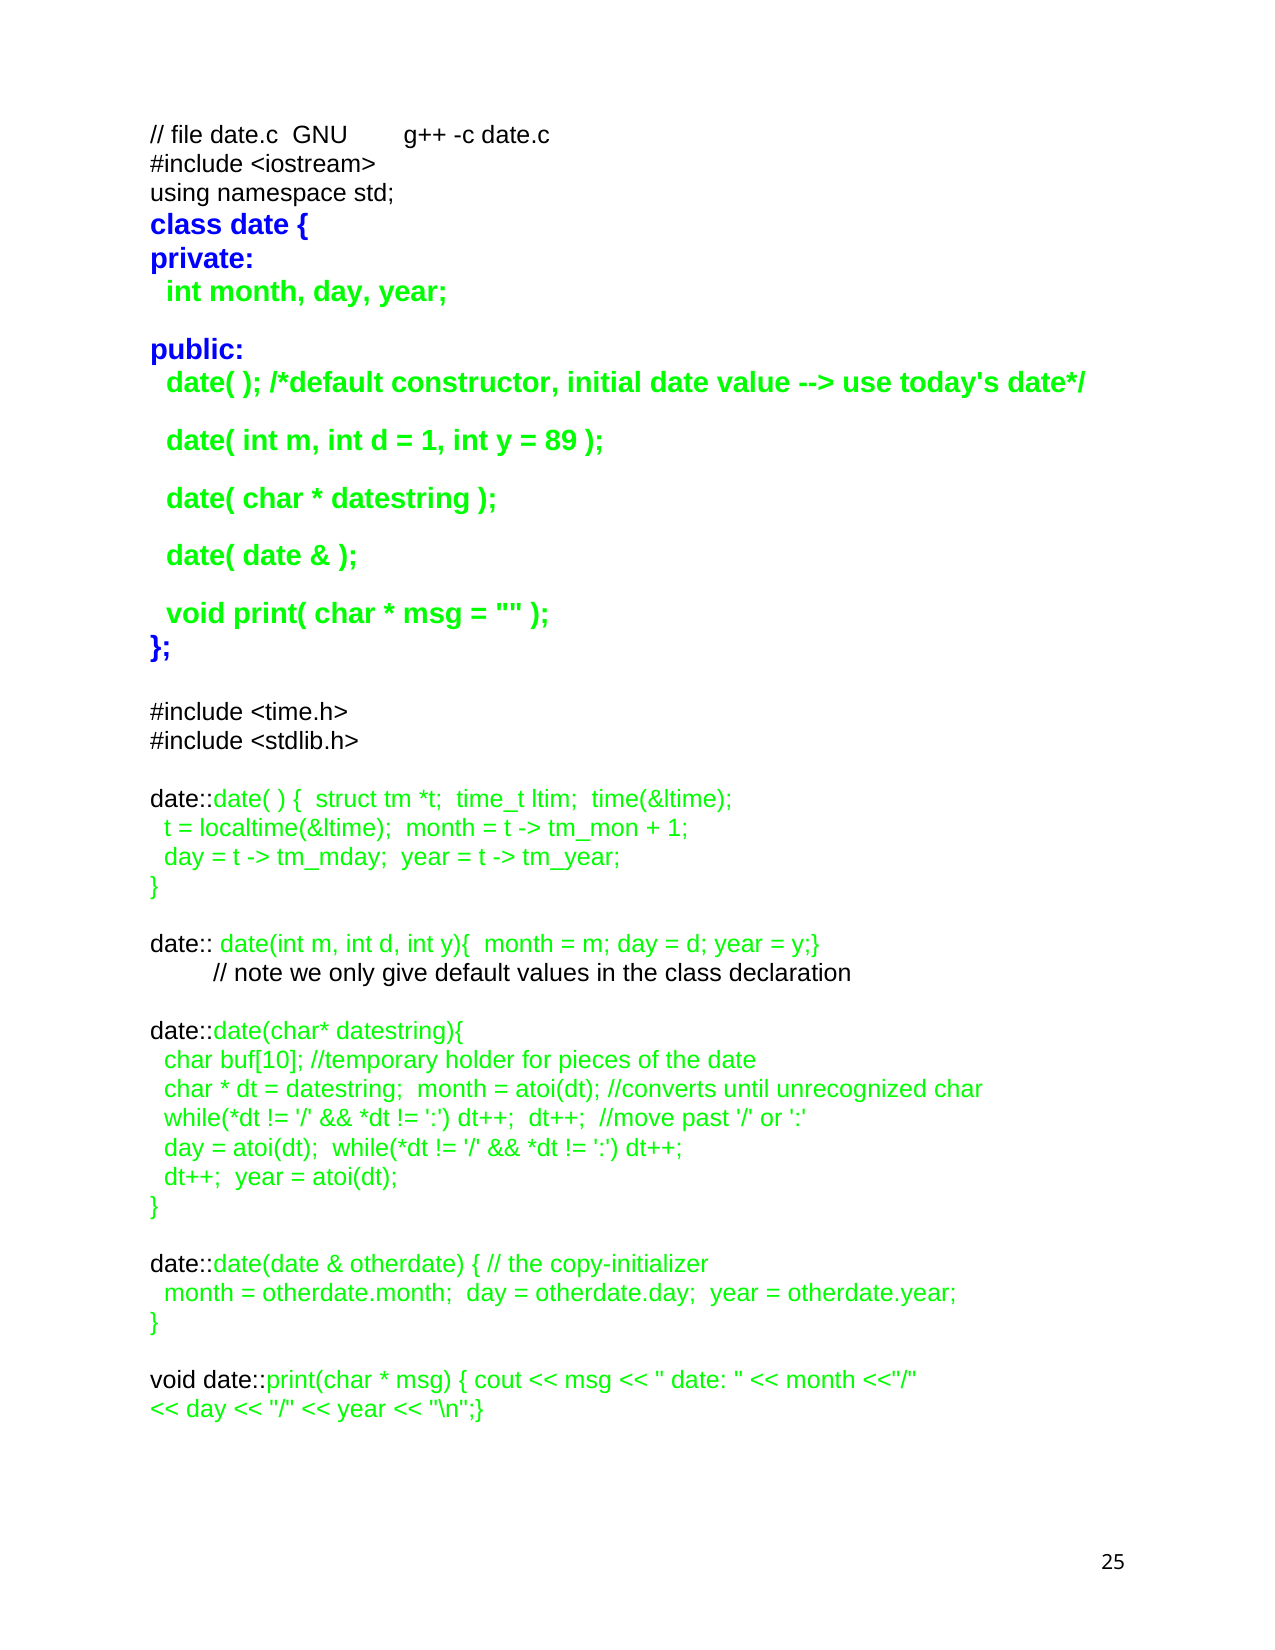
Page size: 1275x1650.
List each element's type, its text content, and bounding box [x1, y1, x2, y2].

text #include <stdlib.h> [150, 726, 1125, 754]
text #include <iostream> [150, 149, 1125, 178]
text day = atoi(dt); while(*dt != '/' && *dt != ':') dt++; [150, 1132, 1125, 1161]
text } [150, 871, 1125, 900]
text private: [150, 241, 1125, 274]
text public: [150, 332, 1125, 365]
text int month, day, year; [150, 274, 1125, 308]
text } [150, 1191, 1125, 1219]
text // file date.c GNU g++ -c date.c [150, 120, 1125, 149]
text date::date(date & otherdate) { // the copy-initializer [150, 1249, 1125, 1278]
text using namespace std; [150, 178, 1125, 207]
text #include <time.h> [150, 696, 1125, 726]
text t = localtime(&ltime); month = t -> tm_mon + 1; [150, 813, 1125, 842]
text while(*dt != '/' && *dt != ':') dt++; dt++; //move past '/' or ':' [150, 1103, 1125, 1132]
text date::date(char* datestring){ [150, 1016, 1125, 1045]
text date( ); /*default constructor, initial date value --> use today's date*/ [150, 365, 1125, 399]
text class date { [150, 207, 1125, 241]
text day = t -> tm_mday; year = t -> tm_year; [150, 842, 1125, 871]
text month = otherdate.month; day = otherdate.day; year = otherdate.year; [150, 1278, 1125, 1307]
text date( int m, int d = 1, int y = 89 ); [150, 423, 1125, 457]
text << day << "/" << year << "\n";} [150, 1394, 1125, 1423]
text } [150, 1307, 1125, 1336]
text dt++; year = atoi(dt); [150, 1161, 1125, 1191]
text void date::print(char * msg) { cout << msg << " date: " << month <<"/" [150, 1365, 1125, 1394]
text date( char * datestring ); [150, 481, 1125, 514]
text char buf[10]; //temporary holder for pieces of the date [150, 1045, 1125, 1074]
text void print( char * msg = "" ); [150, 596, 1125, 629]
text date:: date(int m, int d, int y){ month = m; day = d; year = y;} [150, 929, 1125, 958]
text }; [150, 629, 1125, 663]
text date( date & ); [150, 538, 1125, 572]
text // note we only give default values in the class declaration [150, 958, 1125, 987]
text date::date( ) { struct tm *t; time_t ltim; time(&ltime); [150, 784, 1125, 813]
text char * dt = datestring; month = atoi(dt); //converts until unrecognized char [150, 1074, 1125, 1103]
